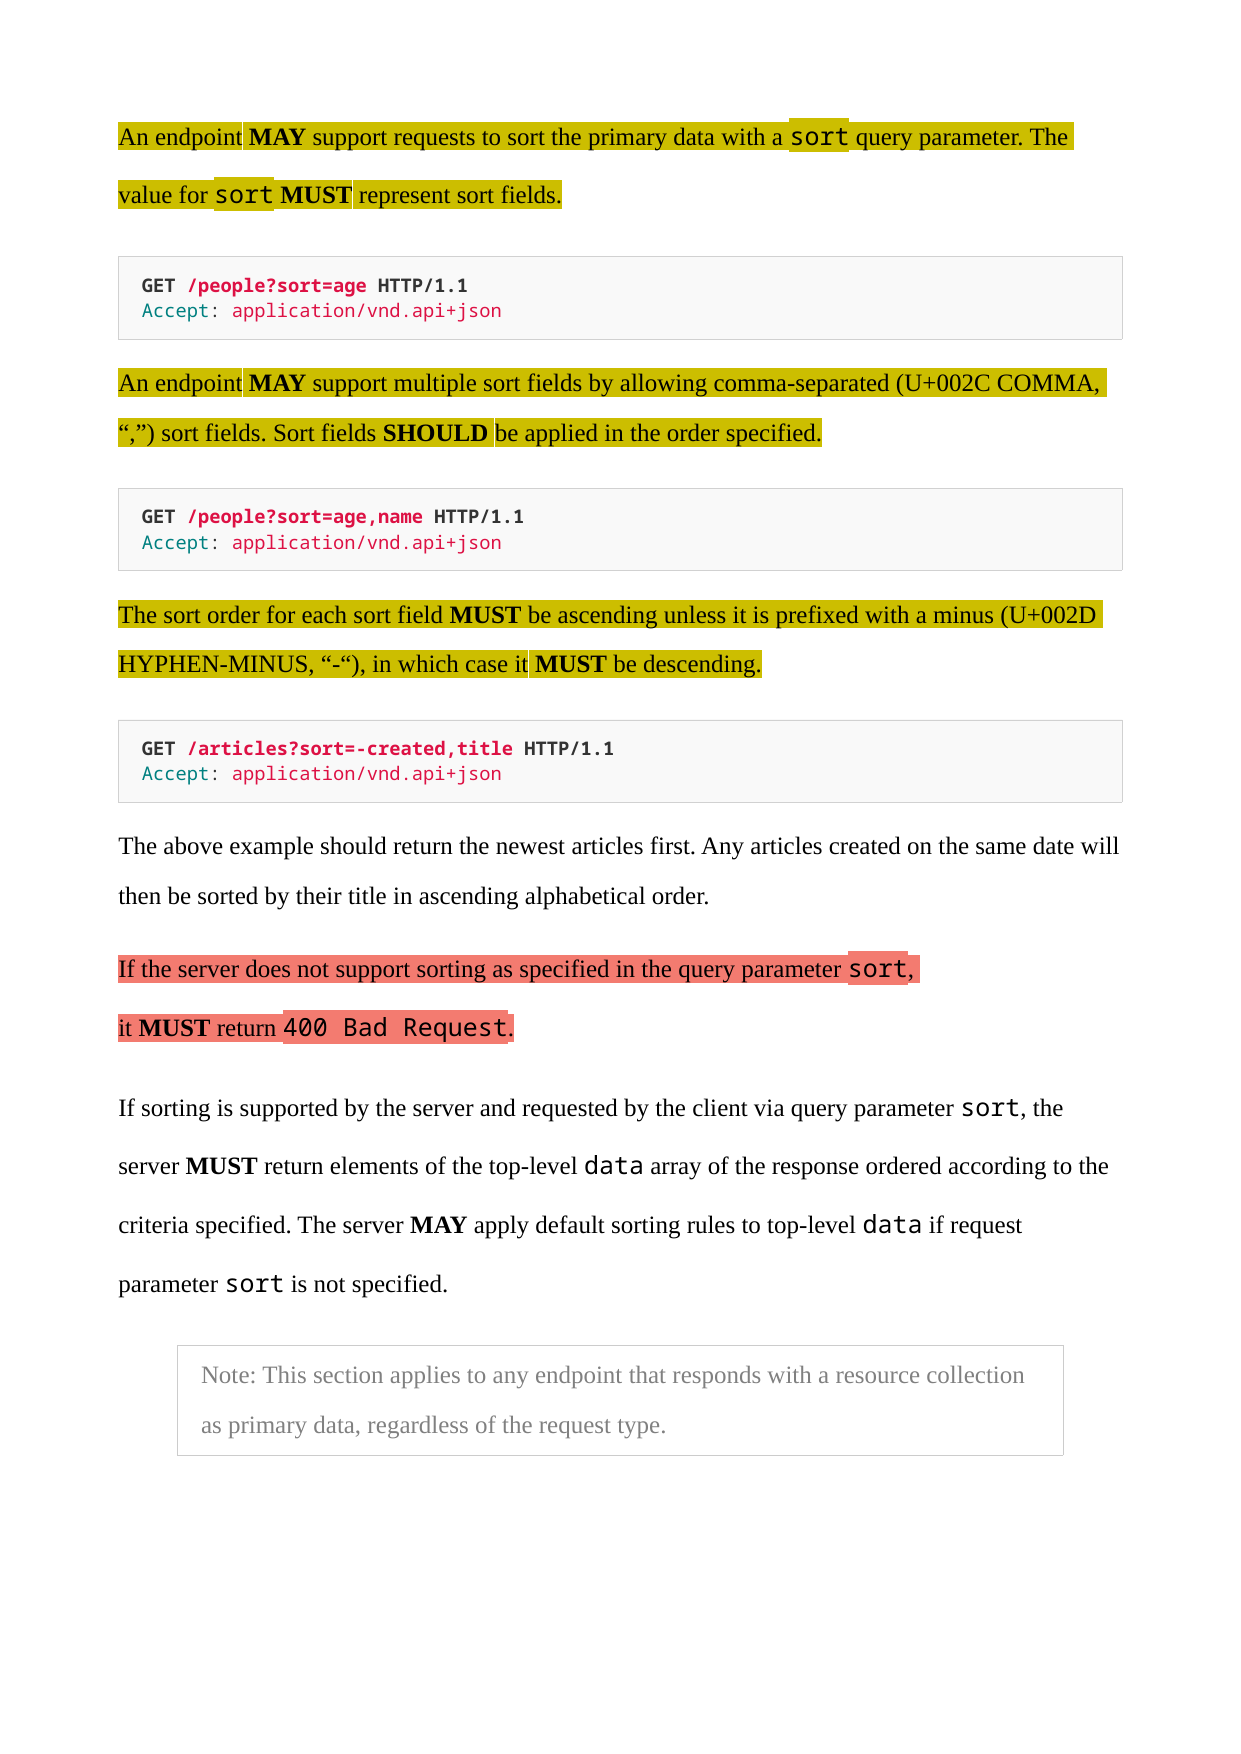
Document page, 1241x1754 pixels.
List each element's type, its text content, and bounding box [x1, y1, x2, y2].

text GET /people?sort=age HTTP/1.1 [119, 257, 1122, 282]
text Note: This section applies to any endpoint that responds with a resource collection as primary data, regardless of the request type. [178, 1346, 1063, 1455]
text If sorting is supported by the server and requested by the client via query parameter sort, the server MUST return elements of the top-level data array of the response ordered according to the criteria specified. The server MAY apply default sorting rules to top-level data if request parameter sort is not specified. [118, 1089, 1122, 1300]
text GET /articles?sort=-created,title HTTP/1.1 [119, 721, 1122, 745]
text Accept: application/vnd.api+json [119, 282, 1122, 339]
text An endpoint MAY support multiple sort fields by allowing comma-separated (U+002C COMMA, “,”) sort fields. Sort fields SHOULD be applied in the order specified. [118, 368, 1122, 447]
text GET /people?sort=age,name HTTP/1.1 [119, 489, 1122, 513]
text An endpoint MAY support requests to sort the primary data with a sort query parameter. The value for sort MUST represent sort fields. [118, 118, 1122, 211]
text The sort order for each sort field MUST be ascending unless it is prefixed with a minus (U+002D HYPHEN-MINUS, “-“), in which case it MUST be descending. [118, 600, 1122, 678]
text Accept: application/vnd.api+json [119, 513, 1122, 570]
text The above example should return the newest articles first. Any articles created on the same date will then be sorted by their title in ascending alphabetical order. [118, 831, 1122, 910]
text Accept: application/vnd.api+json [119, 745, 1122, 802]
text If the server does not support sorting as specified in the query parameter sort, it MUST return 400 Bad Request. [118, 951, 1122, 1044]
